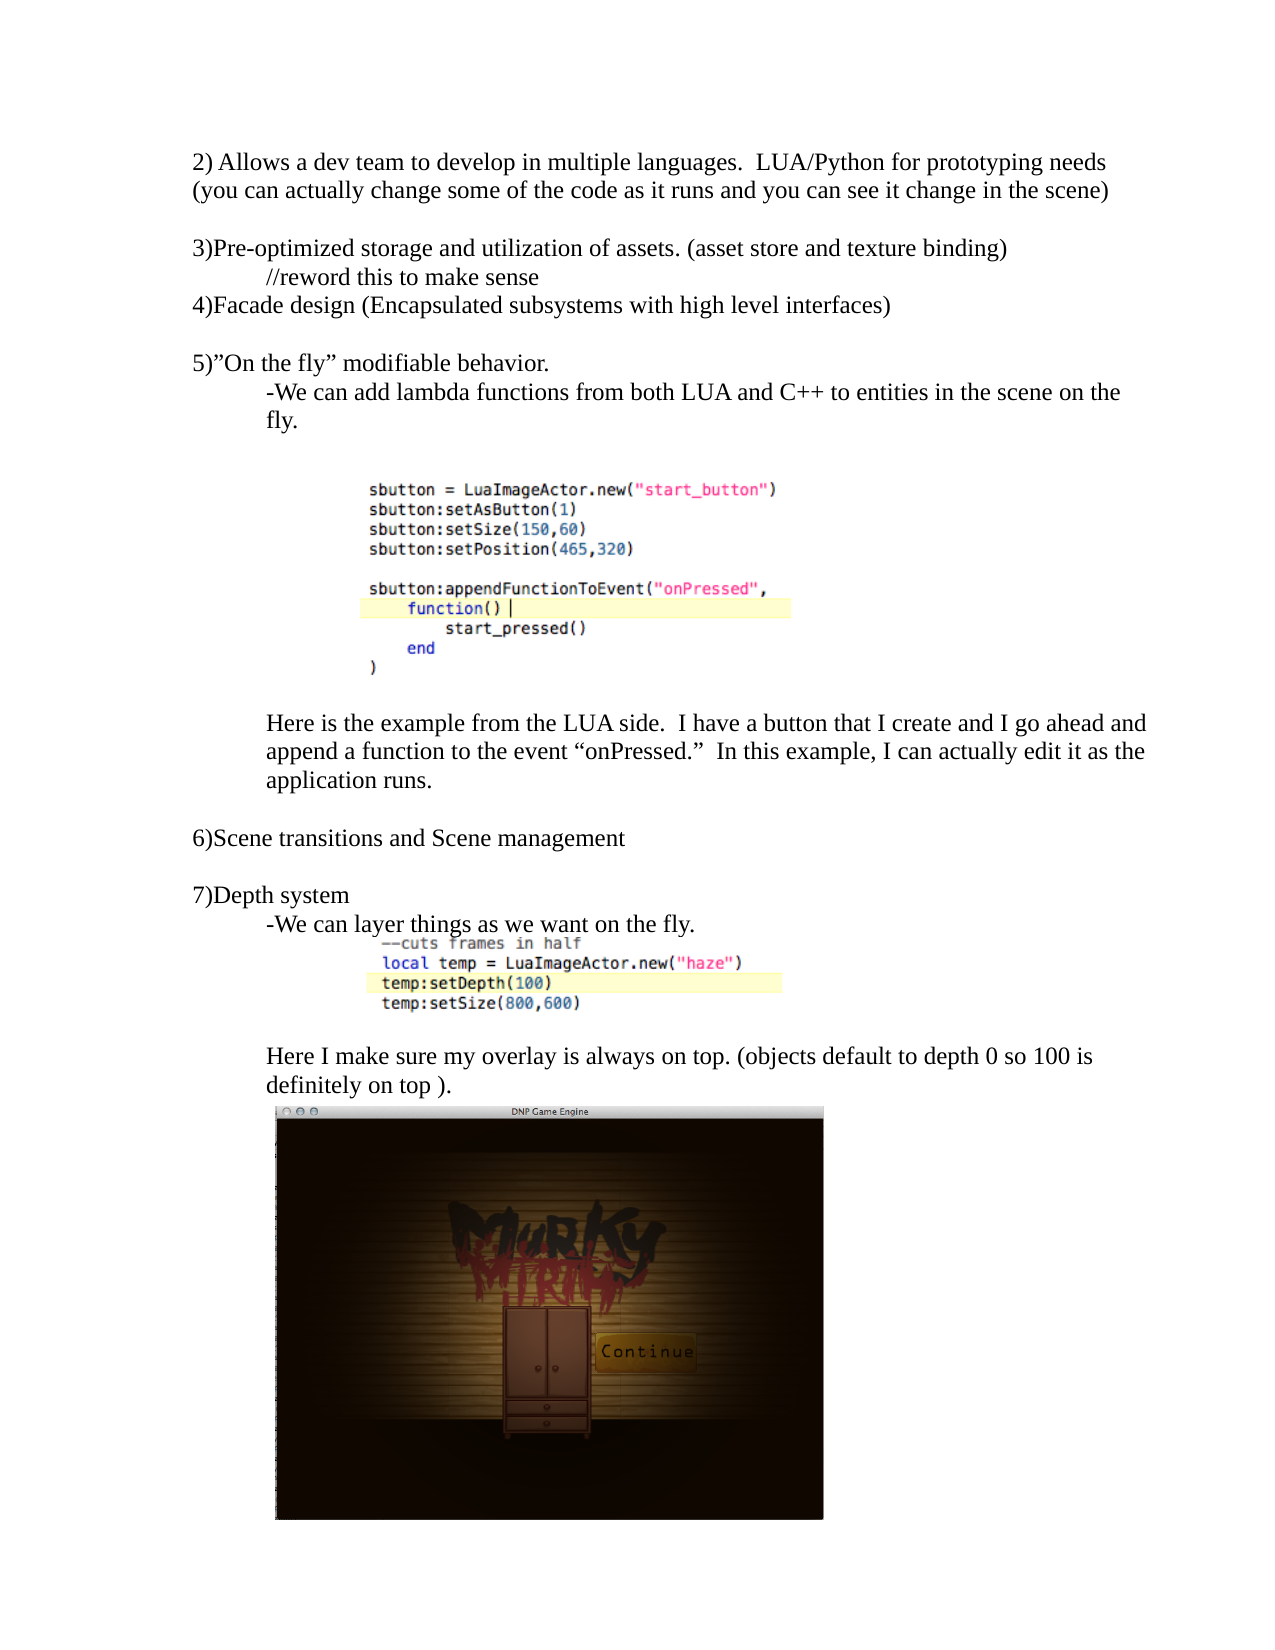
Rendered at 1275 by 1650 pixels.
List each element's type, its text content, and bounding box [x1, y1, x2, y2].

picture [275, 1106, 824, 1520]
text 6)Scene transitions and Scene management [118, 823, 1157, 851]
text -We can add lambda functions from both LUA and C++ to entities in the scene on the fly. [118, 377, 1157, 434]
text Here I make sure my overlay is always on top. (objects default to depth 0 so 100 is definitely on top ). [118, 1041, 1157, 1099]
text 2) Allows a dev team to develop in multiple languages. LUA/Python for prototyping needs (you can actually change some of the code as it runs and you can see it change in the scene) [118, 147, 1157, 204]
text 7)Depth system [118, 880, 1157, 909]
text 4)Facade design (Encapsulated subsystems with high level interfaces) [118, 291, 1157, 319]
text Here is the example from the LUA side. I have a button that I create and I go ahead and append a function to the event “onPressed.” In this example, I can actually edit it as the application runs. [118, 708, 1157, 794]
text 5)”On the fly” modifiable behavior. [118, 348, 1157, 377]
text 3)Pre-optimized storage and utilization of assets. (asset store and texture binding) [118, 233, 1157, 262]
text -We can layer things as we want on the fly. [118, 909, 1157, 938]
text //reword this to make sense [118, 262, 1157, 291]
picture [360, 477, 792, 679]
picture [366, 937, 783, 1013]
